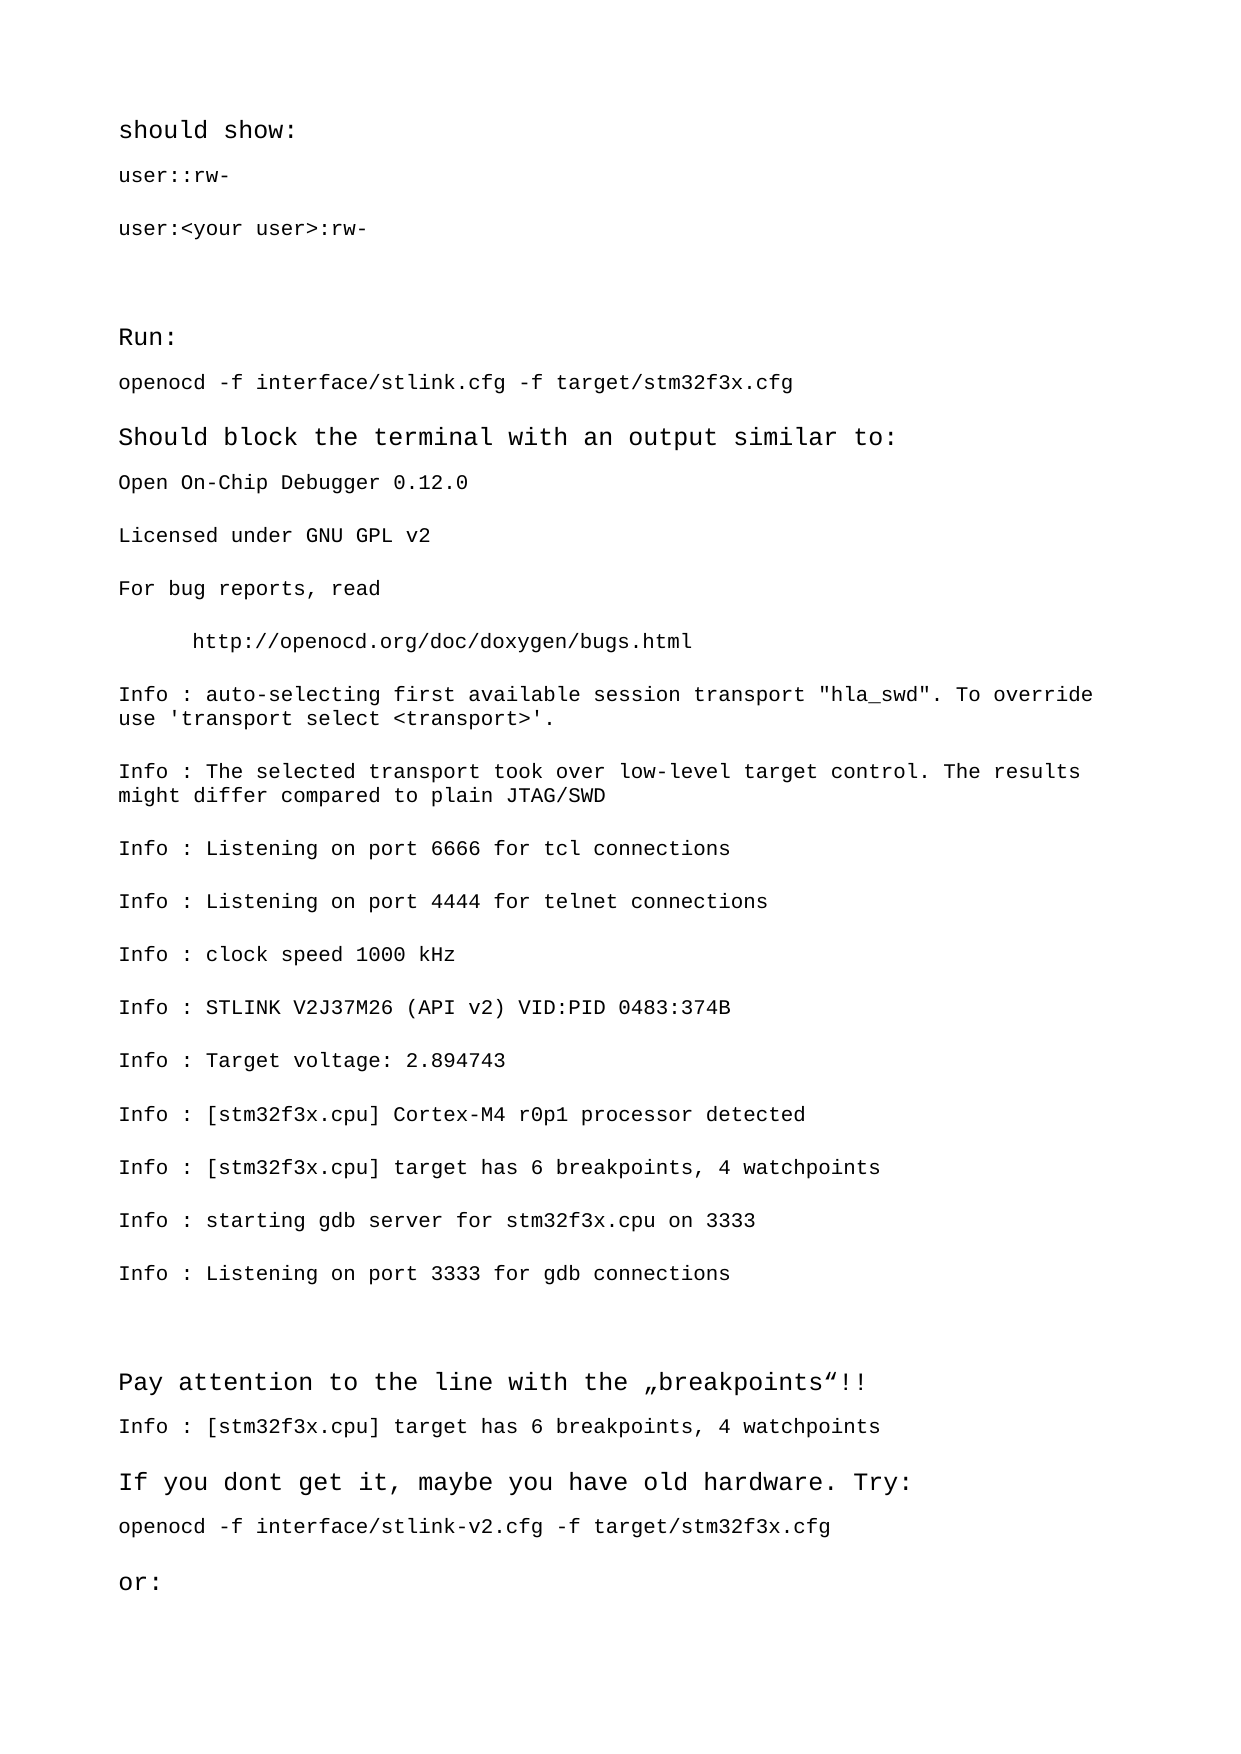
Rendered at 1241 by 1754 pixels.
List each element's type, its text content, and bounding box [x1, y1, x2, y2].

text Info : Listening on port 3333 for gdb connections [118, 1263, 1122, 1287]
text Open On-Chip Debugger 0.12.0 [118, 472, 1122, 496]
text Info : [stm32f3x.cpu] target has 6 breakpoints, 4 watchpoints [118, 1157, 1122, 1180]
text should show: [118, 118, 1122, 146]
text Info : Listening on port 6666 for tcl connections [118, 838, 1122, 862]
text or: [118, 1569, 1122, 1598]
text Pay attention to the line with the „breakpoints“!! [118, 1369, 1122, 1397]
text If you dont get it, maybe you have old hardware. Try: [118, 1469, 1122, 1498]
text http://openocd.org/doc/doxygen/bugs.html [118, 631, 1122, 655]
text Info : STLINK V2J37M26 (API v2) VID:PID 0483:374B [118, 997, 1122, 1021]
text user::rw- [118, 165, 1122, 189]
text openocd -f interface/stlink-v2.cfg -f target/stm32f3x.cfg [118, 1516, 1122, 1540]
text Info : clock speed 1000 kHz [118, 944, 1122, 968]
text Info : [stm32f3x.cpu] Cortex-M4 r0p1 processor detected [118, 1103, 1122, 1127]
text Info : Listening on port 4444 for telnet connections [118, 891, 1122, 915]
text user:<your user>:rw- [118, 218, 1122, 242]
text Info : starting gdb server for stm32f3x.cpu on 3333 [118, 1210, 1122, 1233]
text Should block the terminal with an output similar to: [118, 425, 1122, 453]
text Info : The selected transport took over low-level target control. The results might differ compared to plain JTAG/SWD [118, 761, 1122, 808]
text Run: [118, 324, 1122, 353]
text openocd -f interface/stlink.cfg -f target/stm32f3x.cfg [118, 372, 1122, 395]
text Licensed under GNU GPL v2 [118, 525, 1122, 549]
text Info : Target voltage: 2.894743 [118, 1050, 1122, 1074]
text Info : auto-selecting first available session transport "hla_swd". To override use 'transport select <transport>'. [118, 684, 1122, 732]
text For bug reports, read [118, 578, 1122, 602]
text Info : [stm32f3x.cpu] target has 6 breakpoints, 4 watchpoints [118, 1416, 1122, 1440]
